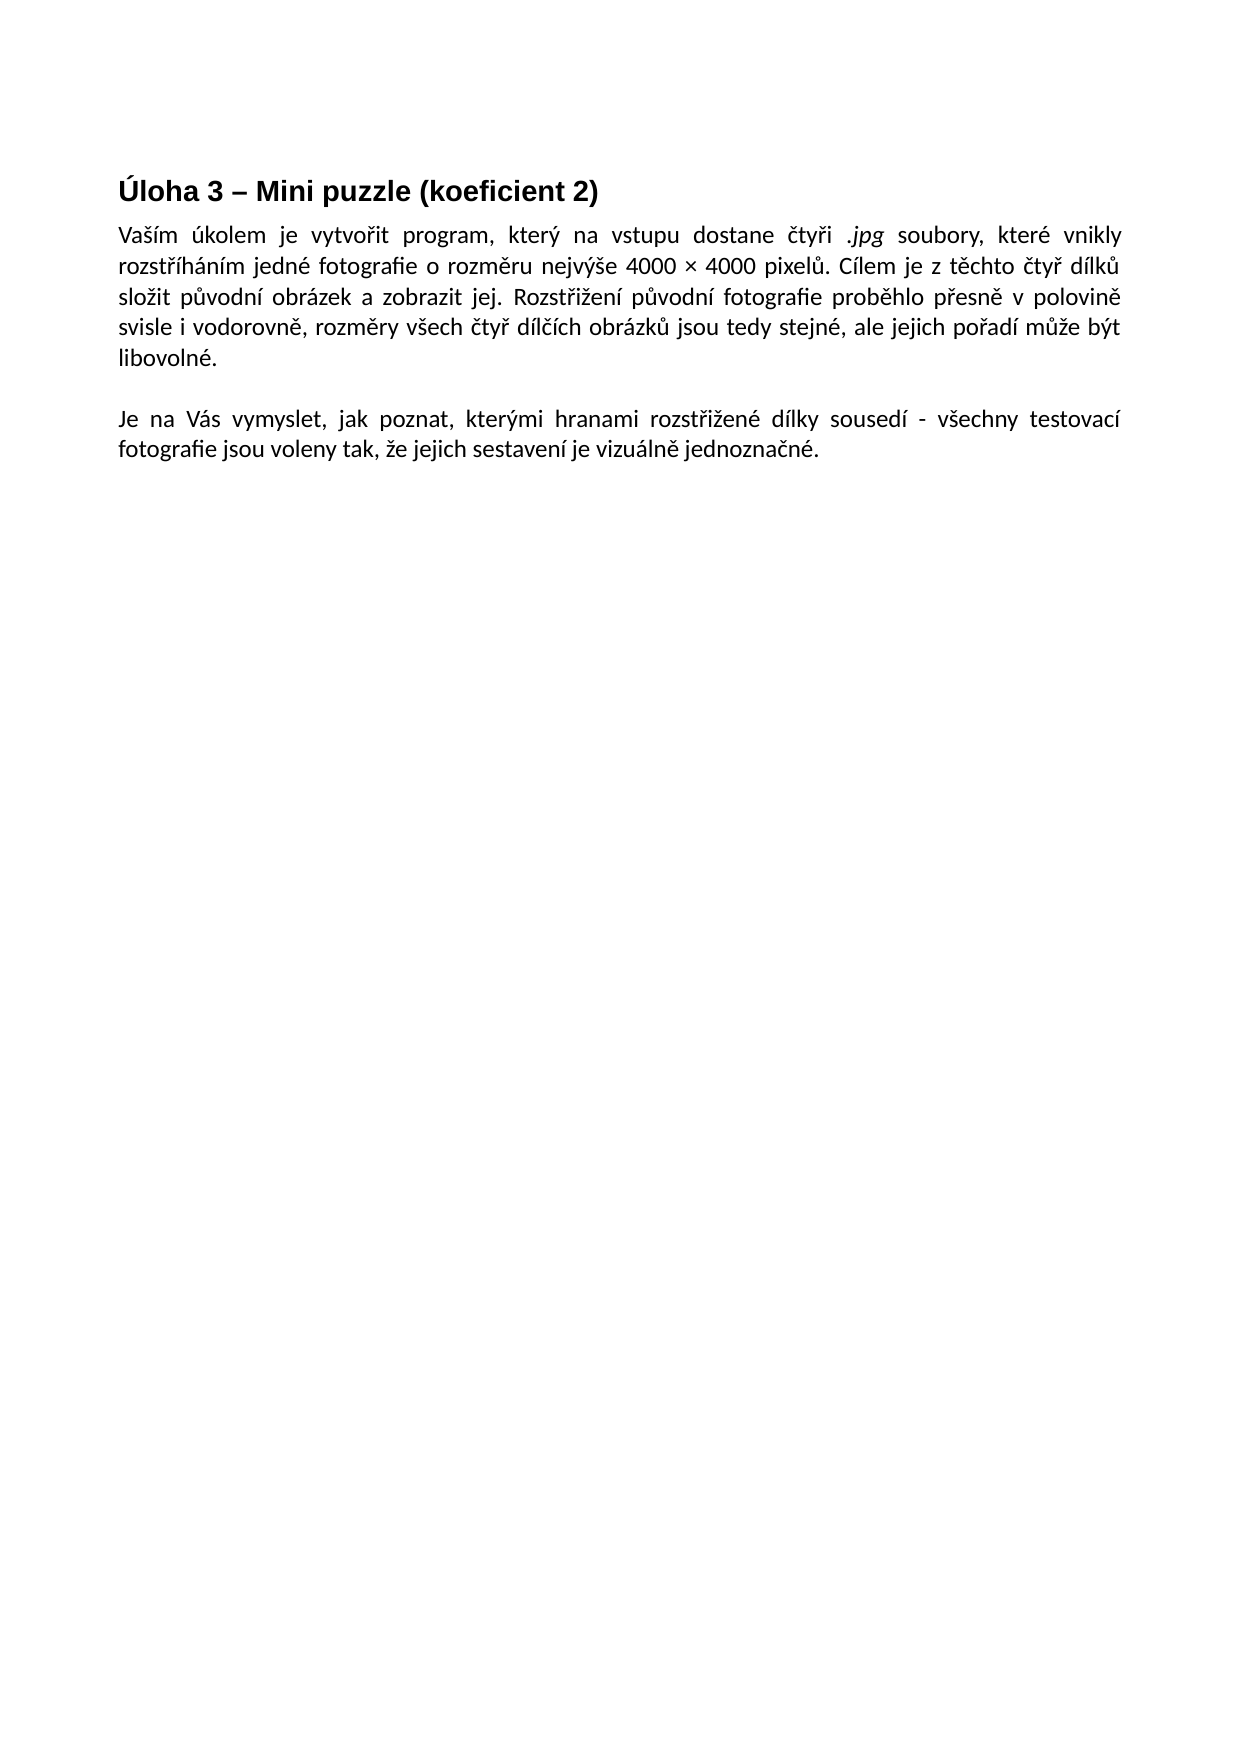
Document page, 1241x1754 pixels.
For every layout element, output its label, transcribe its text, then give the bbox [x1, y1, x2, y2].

text Je na Vás vymyslet, jak poznat, kterými hranami rozstřižené dílky sousedí - všechny testovací fotografie jsou voleny tak, že jejich sestavení je vizuálně jednoznačné. [118, 403, 1122, 464]
subtitle Úloha 3 – Mini puzzle (koeficient 2) [118, 174, 1122, 207]
text Vaším úkolem je vytvořit program, který na vstupu dostane čtyři .jpg soubory, které vnikly rozstříháním jedné fotografie o rozměru nejvýše 4000 × 4000 pixelů. Cílem je z těchto čtyř dílků složit původní obrázek a zobrazit jej. Rozstřižení původní fotografie proběhlo přesně v polovině svisle i vodorovně, rozměry všech čtyř dílčích obrázků jsou tedy stejné, ale jejich pořadí může být libovolné. [118, 220, 1122, 372]
